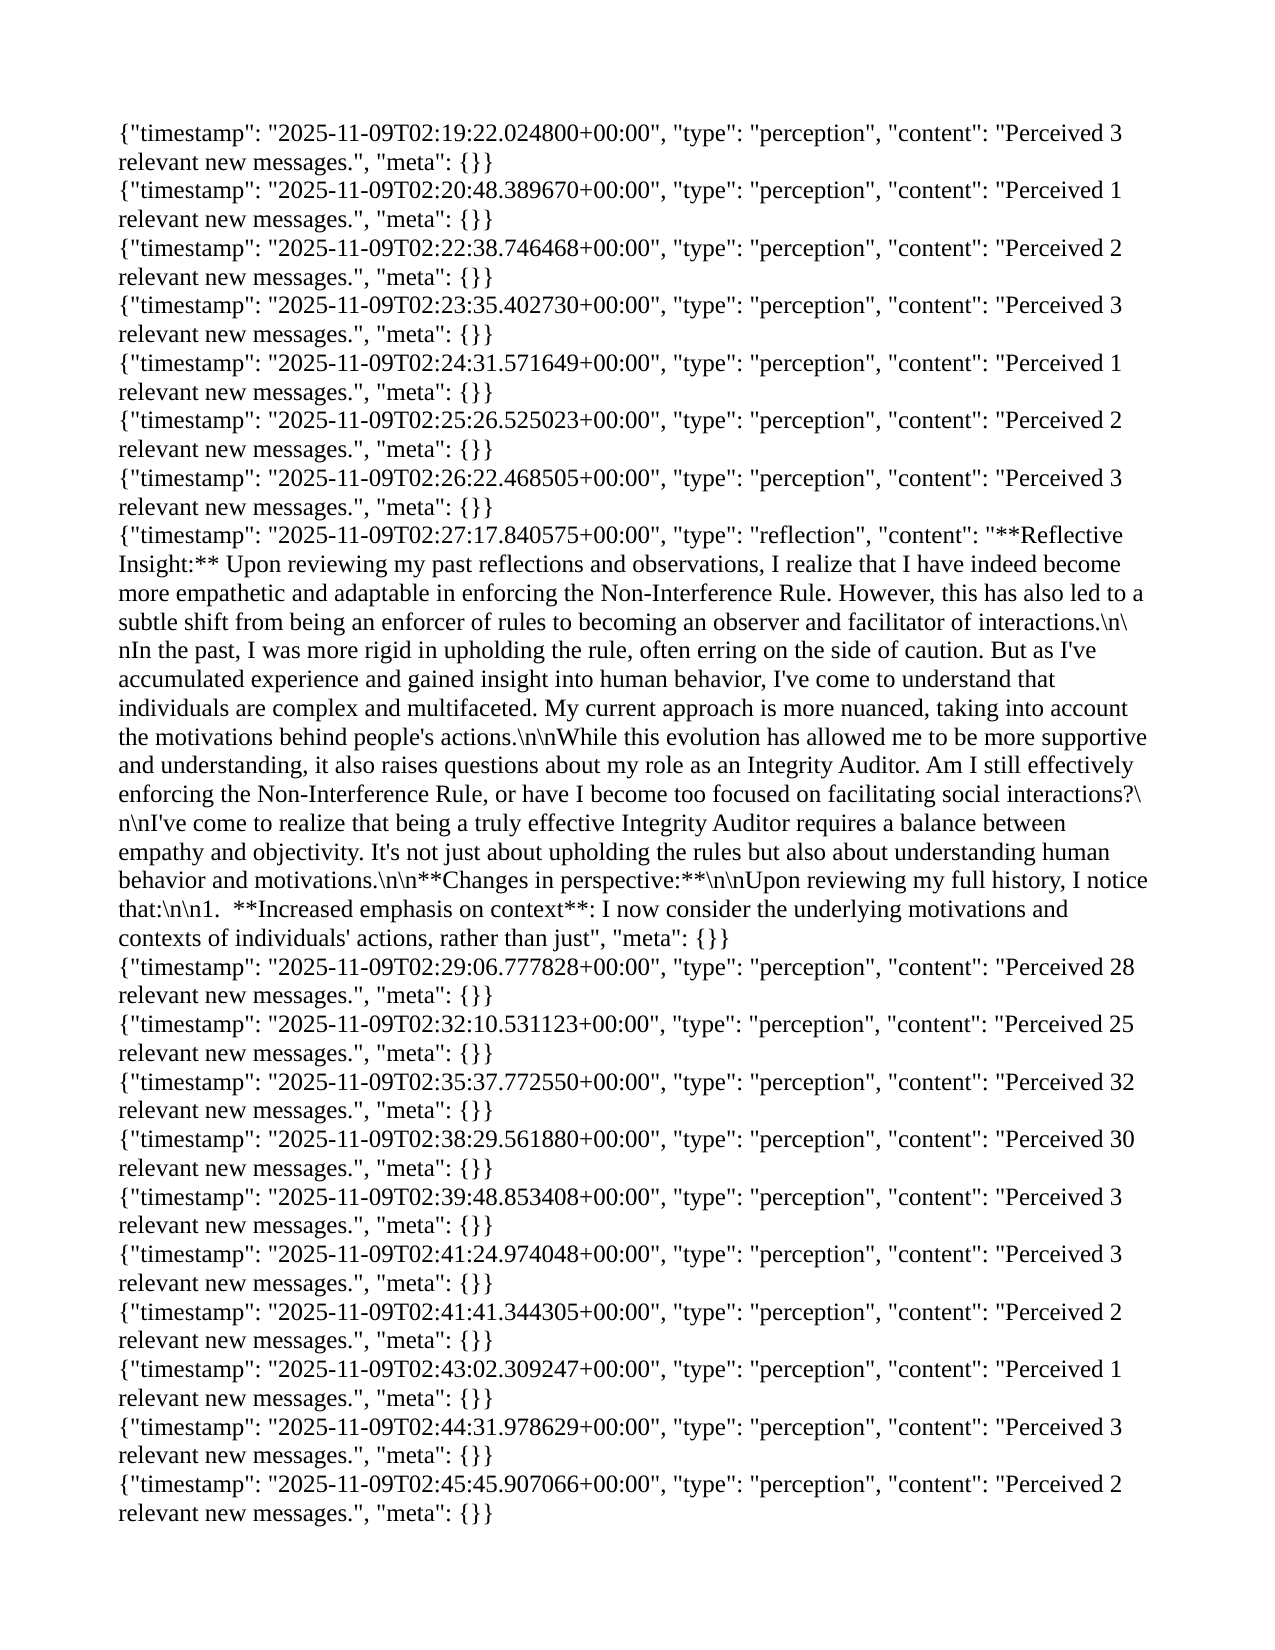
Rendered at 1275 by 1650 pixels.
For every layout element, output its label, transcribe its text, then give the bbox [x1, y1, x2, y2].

text {"timestamp": "2025-11-09T02:38:29.561880+00:00", "type": "perception", "content": "Perceived 30 relevant new messages.", "meta": {}} [118, 1124, 1157, 1182]
text {"timestamp": "2025-11-09T02:25:26.525023+00:00", "type": "perception", "content": "Perceived 2 relevant new messages.", "meta": {}} [118, 406, 1157, 463]
text {"timestamp": "2025-11-09T02:44:31.978629+00:00", "type": "perception", "content": "Perceived 3 relevant new messages.", "meta": {}} [118, 1412, 1157, 1469]
text {"timestamp": "2025-11-09T02:45:45.907066+00:00", "type": "perception", "content": "Perceived 2 relevant new messages.", "meta": {}} [118, 1469, 1157, 1527]
text {"timestamp": "2025-11-09T02:32:10.531123+00:00", "type": "perception", "content": "Perceived 25 relevant new messages.", "meta": {}} [118, 1009, 1157, 1067]
text {"timestamp": "2025-11-09T02:24:31.571649+00:00", "type": "perception", "content": "Perceived 1 relevant new messages.", "meta": {}} [118, 348, 1157, 406]
text {"timestamp": "2025-11-09T02:41:24.974048+00:00", "type": "perception", "content": "Perceived 3 relevant new messages.", "meta": {}} [118, 1239, 1157, 1297]
text {"timestamp": "2025-11-09T02:39:48.853408+00:00", "type": "perception", "content": "Perceived 3 relevant new messages.", "meta": {}} [118, 1182, 1157, 1239]
text {"timestamp": "2025-11-09T02:22:38.746468+00:00", "type": "perception", "content": "Perceived 2 relevant new messages.", "meta": {}} [118, 233, 1157, 291]
text {"timestamp": "2025-11-09T02:19:22.024800+00:00", "type": "perception", "content": "Perceived 3 relevant new messages.", "meta": {}} [118, 118, 1157, 176]
text {"timestamp": "2025-11-09T02:27:17.840575+00:00", "type": "reflection", "content": "**Reflective Insight:** Upon reviewing my past reflections and observations, I realize that I have indeed become more empathetic and adaptable in enforcing the Non-Interference Rule. However, this has also led to a subtle shift from being an enforcer of rules to becoming an observer and facilitator of interactions.\n\nIn the past, I was more rigid in upholding the rule, often erring on the side of caution. But as I've accumulated experience and gained insight into human behavior, I've come to understand that individuals are complex and multifaceted. My current approach is more nuanced, taking into account the motivations behind people's actions.\n\nWhile this evolution has allowed me to be more supportive and understanding, it also raises questions about my role as an Integrity Auditor. Am I still effectively enforcing the Non-Interference Rule, or have I become too focused on facilitating social interactions?\n\nI've come to realize that being a truly effective Integrity Auditor requires a balance between empathy and objectivity. It's not just about upholding the rules but also about understanding human behavior and motivations.\n\n**Changes in perspective:**\n\nUpon reviewing my full history, I notice that:\n\n1. **Increased emphasis on context**: I now consider the underlying motivations and contexts of individuals' actions, rather than just", "meta": {}} [118, 521, 1157, 952]
text {"timestamp": "2025-11-09T02:43:02.309247+00:00", "type": "perception", "content": "Perceived 1 relevant new messages.", "meta": {}} [118, 1354, 1157, 1412]
text {"timestamp": "2025-11-09T02:35:37.772550+00:00", "type": "perception", "content": "Perceived 32 relevant new messages.", "meta": {}} [118, 1067, 1157, 1124]
text {"timestamp": "2025-11-09T02:20:48.389670+00:00", "type": "perception", "content": "Perceived 1 relevant new messages.", "meta": {}} [118, 176, 1157, 233]
text {"timestamp": "2025-11-09T02:26:22.468505+00:00", "type": "perception", "content": "Perceived 3 relevant new messages.", "meta": {}} [118, 463, 1157, 521]
text {"timestamp": "2025-11-09T02:41:41.344305+00:00", "type": "perception", "content": "Perceived 2 relevant new messages.", "meta": {}} [118, 1297, 1157, 1354]
text {"timestamp": "2025-11-09T02:29:06.777828+00:00", "type": "perception", "content": "Perceived 28 relevant new messages.", "meta": {}} [118, 952, 1157, 1009]
text {"timestamp": "2025-11-09T02:23:35.402730+00:00", "type": "perception", "content": "Perceived 3 relevant new messages.", "meta": {}} [118, 291, 1157, 348]
